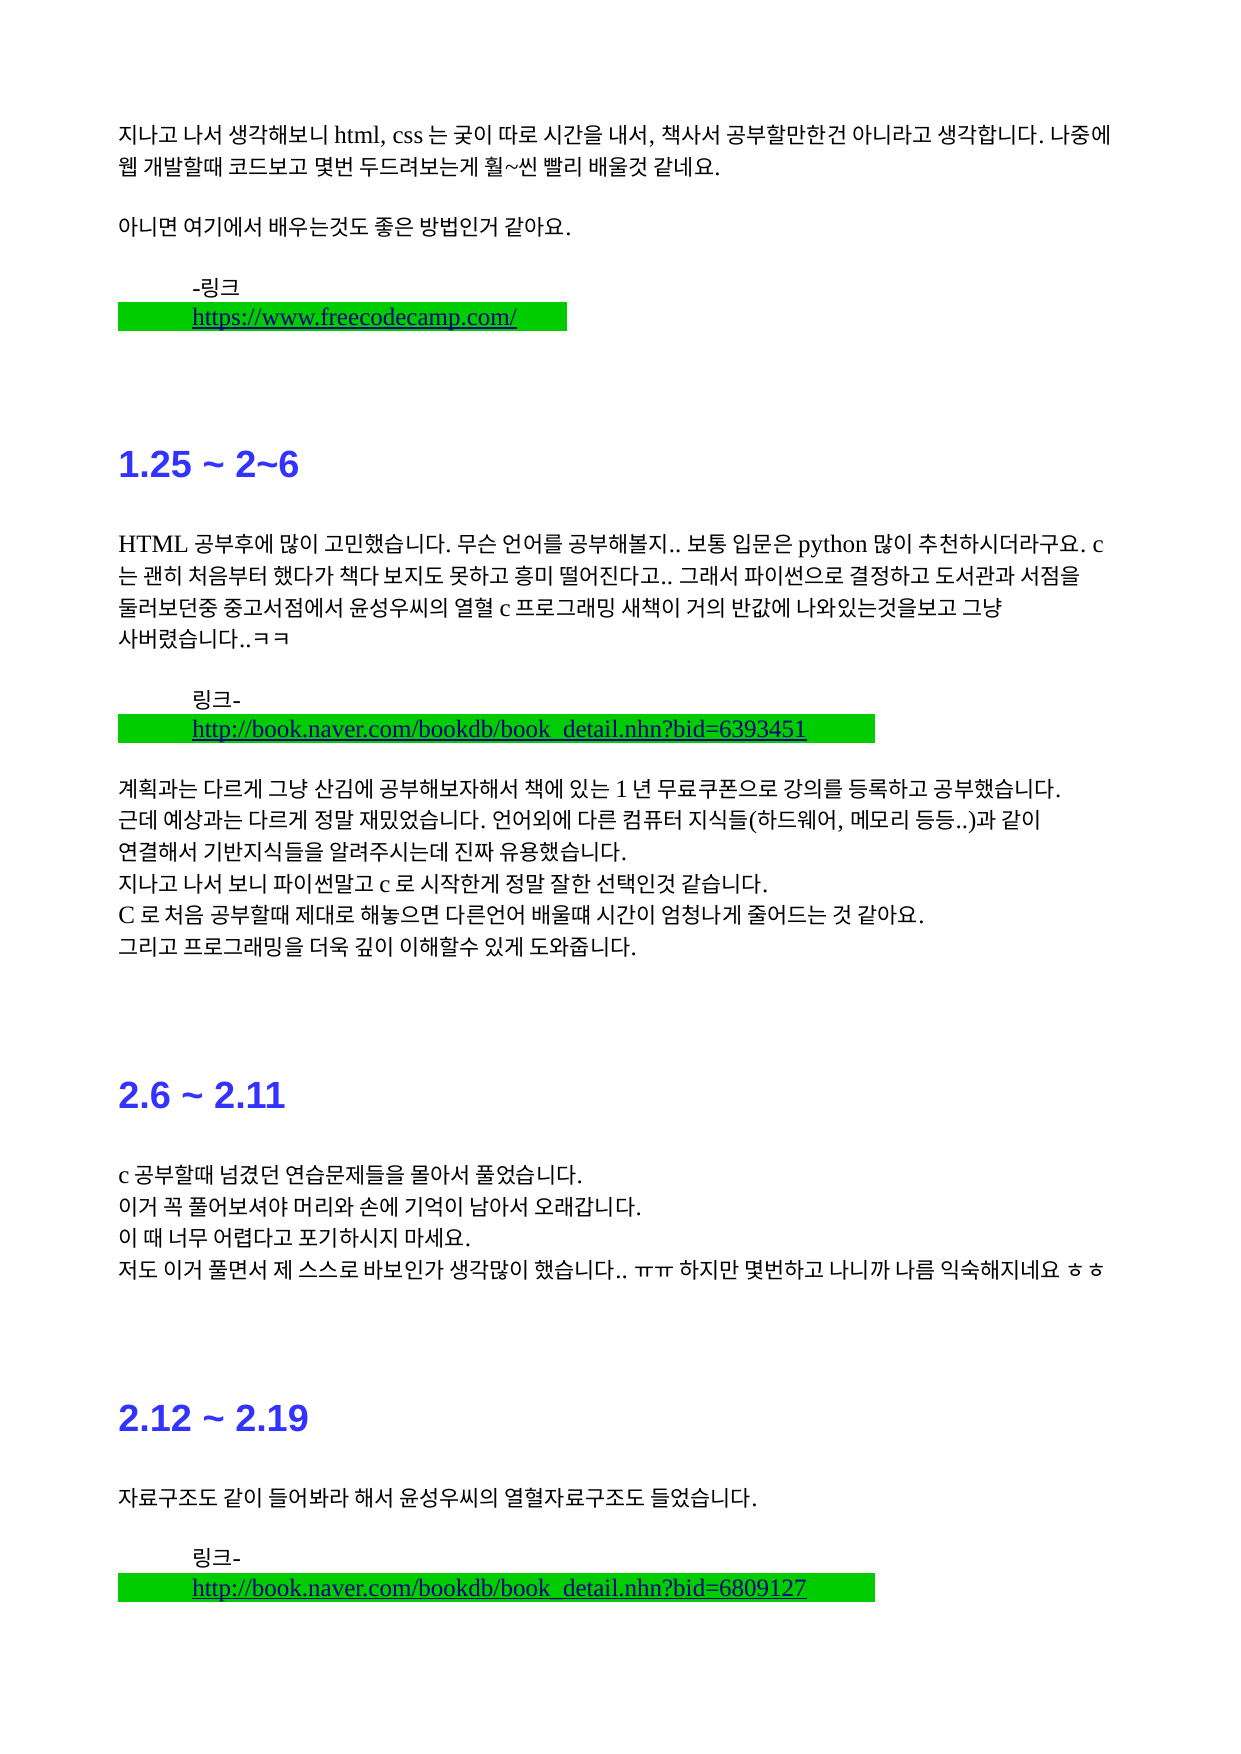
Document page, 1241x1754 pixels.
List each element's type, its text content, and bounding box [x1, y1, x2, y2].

text 이거 꼭 풀어보셔야 머리와 손에 기억이 남아서 오래갑니다. [118, 1189, 1122, 1221]
text 링크- [118, 1541, 1122, 1573]
subtitle 2.12 ~ 2.19 [118, 1396, 1122, 1439]
text 지나고 나서 보니 파이썬말고 c로 시작한게 정말 잘한 선택인것 같습니다. [118, 867, 1122, 898]
text c공부할때 넘겼던 연습문제들을 몰아서 풀었습니다. [118, 1158, 1122, 1189]
text C로 처음 공부할때 제대로 해놓으면 다른언어 배울떄 시간이 엄청나게 줄어드는 것 같아요. [118, 898, 1122, 930]
text 저도 이거 풀면서 제 스스로 바보인가 생각많이 했습니다.. ㅠㅠ 하지만 몇번하고 나니까 나름 익숙해지네요 ㅎㅎ [118, 1253, 1122, 1284]
subtitle 2.6 ~ 2.11 [118, 1073, 1122, 1117]
text 근데 예상과는 다르게 정말 재밌었습니다. 언어외에 다른 컴퓨터 지식들(하드웨어, 메모리 등등..)과 같이 연결해서 기반지식들을 알려주시는데 진짜 유용했습니다. [118, 803, 1122, 867]
text 자료구조도 같이 들어봐라 해서 윤성우씨의 열혈자료구조도 들었습니다. [118, 1481, 1122, 1512]
text http://book.naver.com/bookdb/book_detail.nhn?bid=6809127 [118, 1573, 1122, 1602]
text 이 때 너무 어렵다고 포기하시지 마세요. [118, 1221, 1122, 1253]
text 그리고 프로그래밍을 더욱 깊이 이해할수 있게 도와줍니다. [118, 930, 1122, 962]
text http://book.naver.com/bookdb/book_detail.nhn?bid=6393451 [118, 714, 1122, 743]
text -링크 [118, 271, 1122, 302]
text https://www.freecodecamp.com/ [118, 302, 1122, 331]
text 아니면 여기에서 배우는것도 좋은 방법인거 같아요. [118, 210, 1122, 242]
text 지나고 나서 생각해보니 html, css는 궂이 따로 시간을 내서, 책사서 공부할만한건 아니라고 생각합니다. 나중에 웹 개발할때 코드보고 몇번 두드려보는게 훨~씬 빨리 배울것 같네요. [118, 118, 1122, 181]
text 계획과는 다르게 그냥 산김에 공부해보자해서 책에 있는 1년 무료쿠폰으로 강의를 등록하고 공부했습니다. [118, 772, 1122, 803]
text 링크- [118, 683, 1122, 714]
text HTML공부후에 많이 고민했습니다. 무슨 언어를 공부해볼지.. 보통 입문은 python 많이 추천하시더라구요. c는 괜히 처음부터 했다가 책다 보지도 못하고 흥미 떨어진다고.. 그래서 파이썬으로 결정하고 도서관과 서점을 둘러보던중 중고서점에서 윤성우씨의 열혈c프로그래밍 새책이 거의 반값에 나와있는것을보고 그냥 사버렸습니다..ㅋㅋ [118, 527, 1122, 654]
subtitle 1.25 ~ 2~6 [118, 442, 1122, 486]
